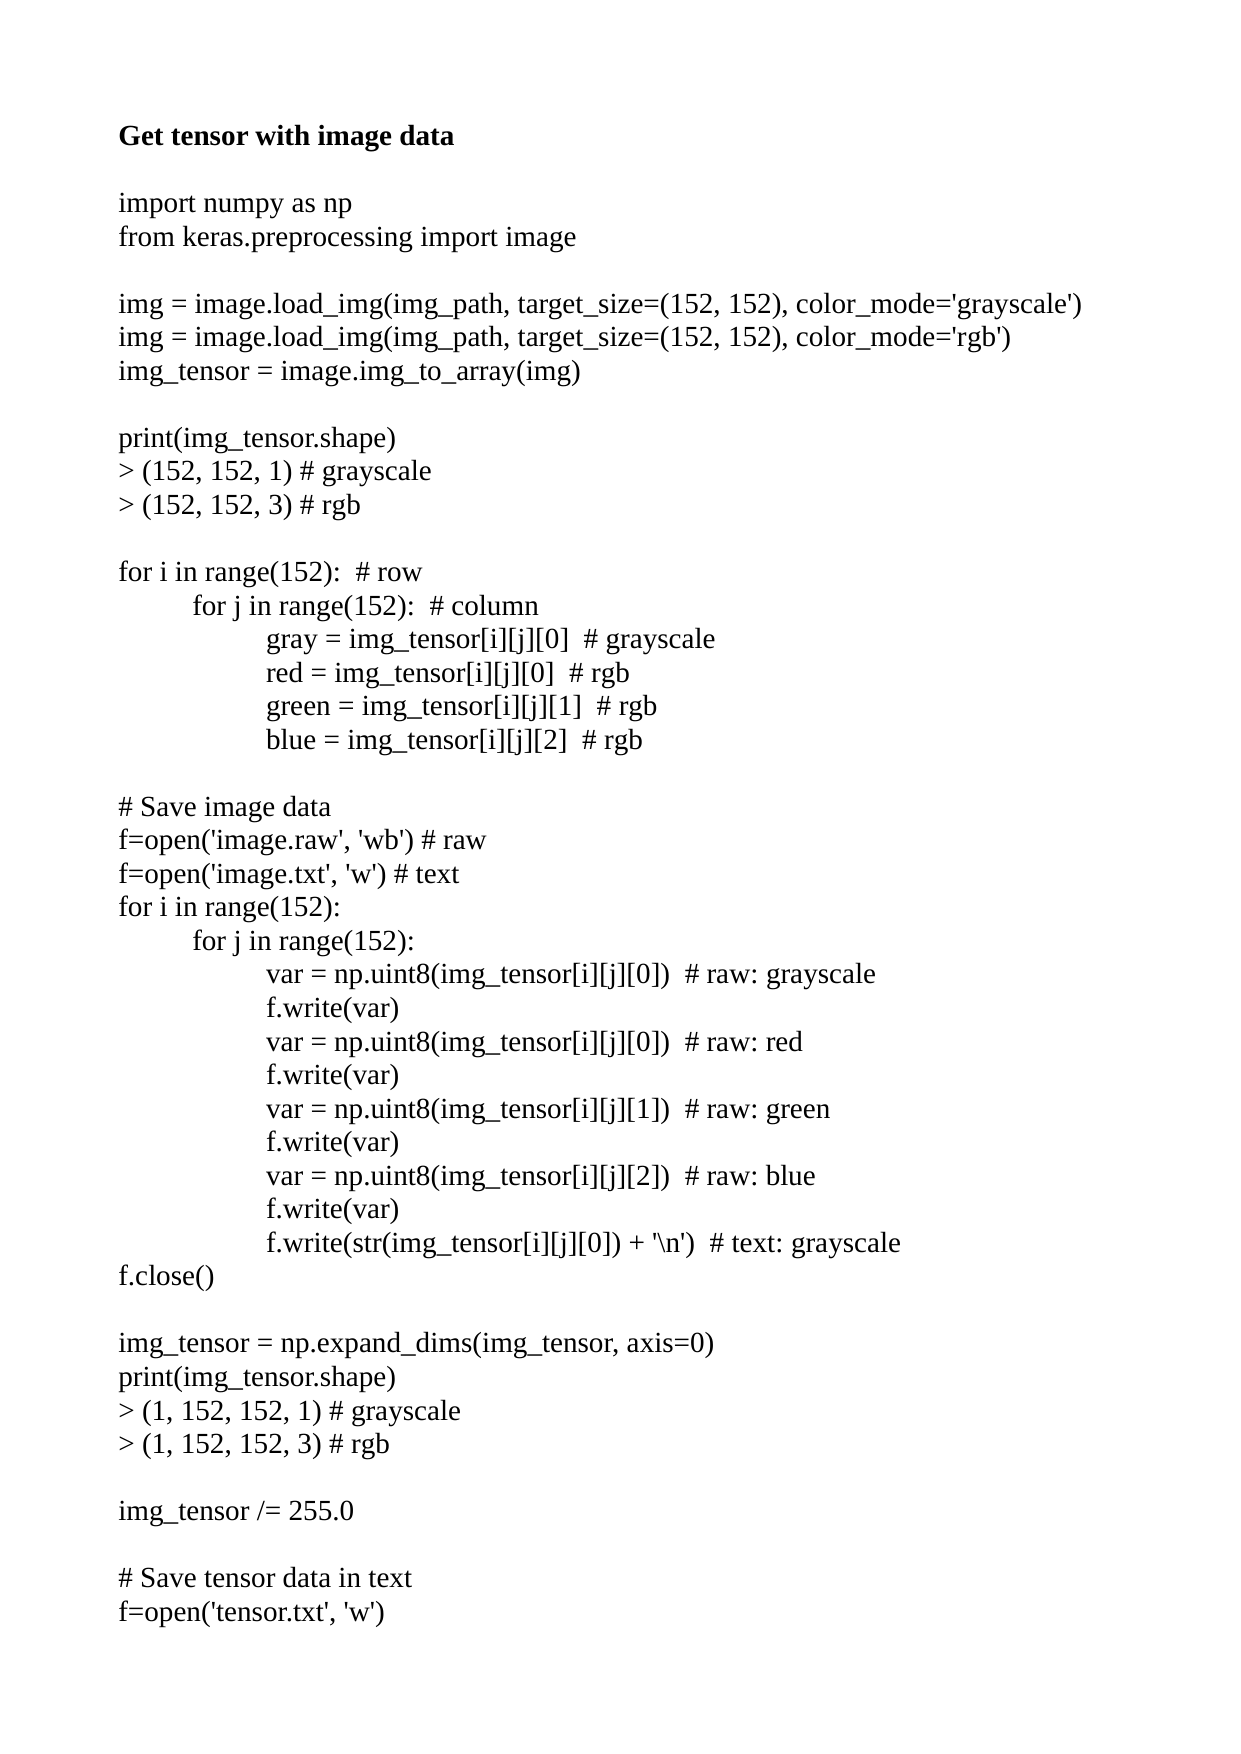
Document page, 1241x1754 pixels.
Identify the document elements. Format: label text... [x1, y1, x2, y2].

text gray = img_tensor[i][j][0] # grayscale [118, 621, 1122, 655]
text red = img_tensor[i][j][0] # rgb [118, 655, 1122, 688]
text > (1, 152, 152, 1) # grayscale [118, 1393, 1122, 1426]
text for i in range(152): [118, 889, 1122, 923]
text img = image.load_img(img_path, target_size=(152, 152), color_mode='rgb') [118, 319, 1122, 353]
text for j in range(152): [118, 923, 1122, 957]
text f.write(var) [118, 1124, 1122, 1158]
text var = np.uint8(img_tensor[i][j][1]) # raw: green [118, 1091, 1122, 1124]
text > (152, 152, 3) # rgb [118, 487, 1122, 521]
text > (152, 152, 1) # grayscale [118, 453, 1122, 487]
text var = np.uint8(img_tensor[i][j][2]) # raw: blue [118, 1158, 1122, 1191]
text f.write(str(img_tensor[i][j][0]) + '\n') # text: grayscale [118, 1225, 1122, 1258]
text # Save image data [118, 789, 1122, 822]
text blue = img_tensor[i][j][2] # rgb [118, 722, 1122, 755]
text green = img_tensor[i][j][1] # rgb [118, 688, 1122, 722]
text f.write(var) [118, 1057, 1122, 1091]
text var = np.uint8(img_tensor[i][j][0]) # raw: grayscale [118, 957, 1122, 990]
text > (1, 152, 152, 3) # rgb [118, 1426, 1122, 1460]
text # Save tensor data in text [118, 1560, 1122, 1594]
text for j in range(152): # column [118, 588, 1122, 621]
text f=open('image.raw', 'wb') # raw [118, 822, 1122, 856]
text f.close() [118, 1258, 1122, 1292]
text var = np.uint8(img_tensor[i][j][0]) # raw: red [118, 1024, 1122, 1057]
text print(img_tensor.shape) [118, 1359, 1122, 1393]
text img = image.load_img(img_path, target_size=(152, 152), color_mode='grayscale') [118, 286, 1122, 319]
text img_tensor /= 255.0 [118, 1493, 1122, 1527]
text for i in range(152): # row [118, 554, 1122, 588]
text f=open('tensor.txt', 'w') [118, 1594, 1122, 1627]
text img_tensor = image.img_to_array(img) [118, 353, 1122, 386]
text f.write(var) [118, 1191, 1122, 1225]
text Get tensor with image data [118, 118, 1122, 152]
text img_tensor = np.expand_dims(img_tensor, axis=0) [118, 1326, 1122, 1359]
text import numpy as np [118, 185, 1122, 219]
text f=open('image.txt', 'w') # text [118, 856, 1122, 889]
text f.write(var) [118, 990, 1122, 1024]
text from keras.preprocessing import image [118, 219, 1122, 252]
text print(img_tensor.shape) [118, 420, 1122, 453]
